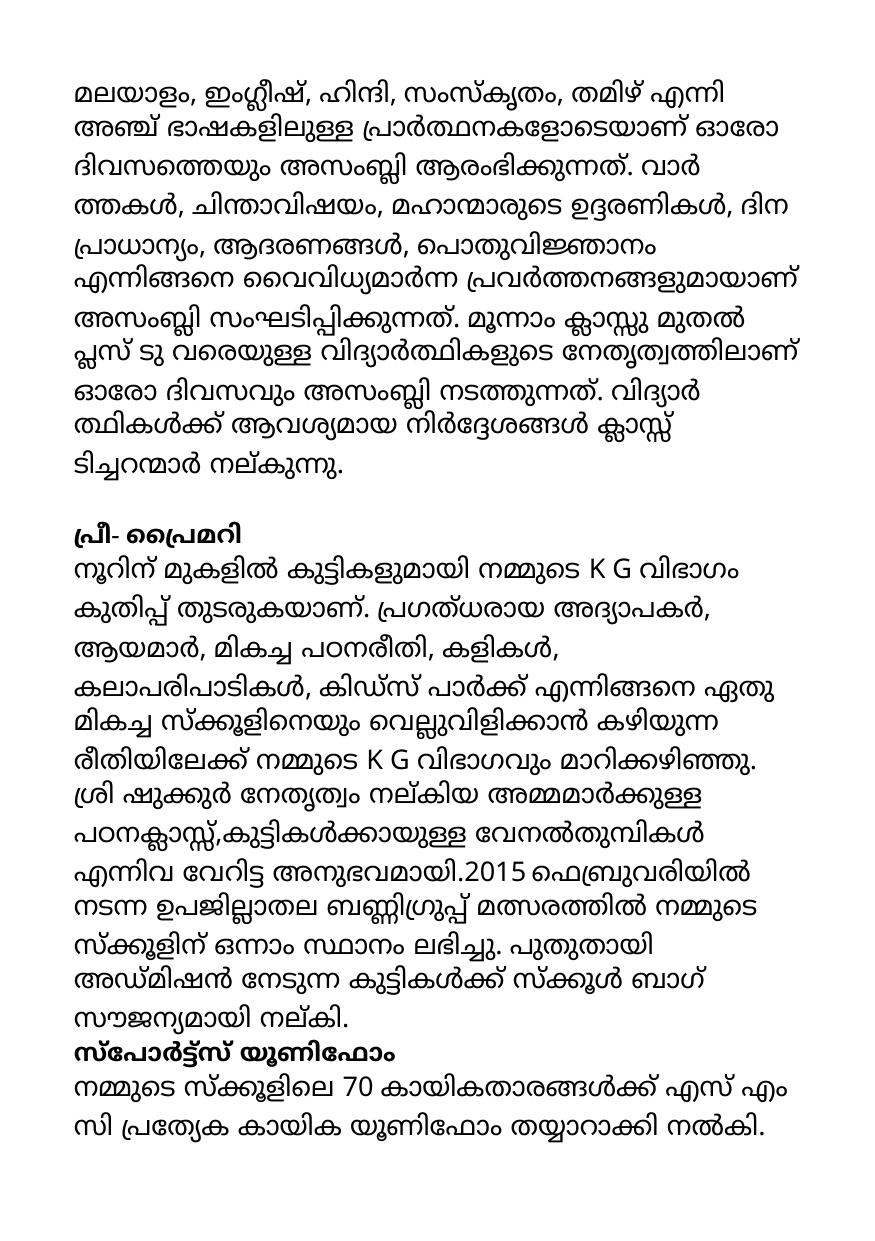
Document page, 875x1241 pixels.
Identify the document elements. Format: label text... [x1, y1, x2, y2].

text നമ്മുടെ സ്ക്കൂളിലെ 70 കായികതാരങ്ങള്‍ക്ക് എസ് എം സി പ്രത്യേക കായിക യൂണിഫോം തയ്യാറാക്കി നല്‍കി. [73, 1067, 801, 1146]
text സ്പോര്‍ട്ട്സ് യൂണിഫോം [73, 1038, 801, 1067]
text മലയാളം, ഇംഗ്ലീഷ്, ഹിന്ദി, സംസ്കൃതം, തമിഴ് എന്നി അഞ്ച് ഭാഷകളിലുള്ള പ്രാര്‍ത്ഥനകളോടെയാണ് ഓരോ ദിവസത്തെയും അസംബ്ലി ആരംഭിക്കുന്നത്. വാര്‍ത്തകള്‍, ചിന്താവിഷയം, മഹാന്മാരുടെ ഉദ്ദരണികള്‍, ദിന പ്രാധാന്യം, ആദരണങ്ങള്‍, പൊതുവിജ്ഞാനം എന്നിങ്ങനെ വൈവിധ്യമാര്‍ന്ന പ്രവര്‍ത്തനങ്ങളുമായാണ് അസംബ്ലി സംഘടിപ്പിക്കുന്നത്. മൂന്നാം ക്ലാസ്സു മുതല്‍ പ്ലസ് ടു വരെയുള്ള വിദ്യാര്‍ത്ഥികളുടെ നേതൃത്വത്തിലാണ് ഓരോ ദിവസവും അസംബ്ലി നടത്തുന്നത്. വിദ്യാര്‍ത്ഥികള്‍ക്ക് ആവശ്യമായ നിര്‍ദ്ദേശങ്ങള്‍ ക്ലാസ്സ് ടിച്ചറന്മാര്‍ നല്കുന്നു. [73, 73, 801, 483]
text പ്രീ- പ്രൈമറി [73, 520, 801, 549]
text നൂറിന് മുകളില്‍ കുട്ടികളുമായി നമ്മുടെ K G വിഭാഗം കുതിപ്പ് തുടരുകയാണ്. പ്രഗത്ധരായ അദ്യാപകര്‍, ആയമാര്‍, മികച്ച പഠനരീതി, കളികള്‍, കലാപരിപാടികള്‍, കിഡ്സ് പാര്‍ക്ക് എന്നിങ്ങനെ ഏതു മികച്ച സ്ക്കൂളിനെയും വെല്ലുവിളിക്കാന്‍ കഴിയുന്ന രീതിയിലേക്ക് നമ്മുടെ K G വിഭാഗവും മാറിക്കഴിഞ്ഞു. ശ്രി ഷുക്കുര്‍ നേതൃത്വം നല്കിയ അമ്മമാര്‍ക്കുള്ള പഠനക്ലാസ്സ്,കുട്ടികള്‍ക്കായുള്ള വേനല്‍തുമ്പികള്‍ എന്നിവ വേറിട്ട അനുഭവമായി.2015ഫെബ്രുവരിയില്‍ നടന്ന ഉപജില്ലാതല ബണ്ണിഗ്രുപ്പ് മത്സരത്തില്‍ നമ്മുടെ സ്ക്കൂളിന് ഒന്നാം സ്ഥാനം ലഭിച്ചു. പുതുതായി അഡ്മിഷന്‍ നേടുന്ന കുട്ടികള്‍ക്ക് സ്ക്കൂള്‍ ബാഗ് സൗജന്യമായി നല്കി. [73, 549, 801, 1038]
